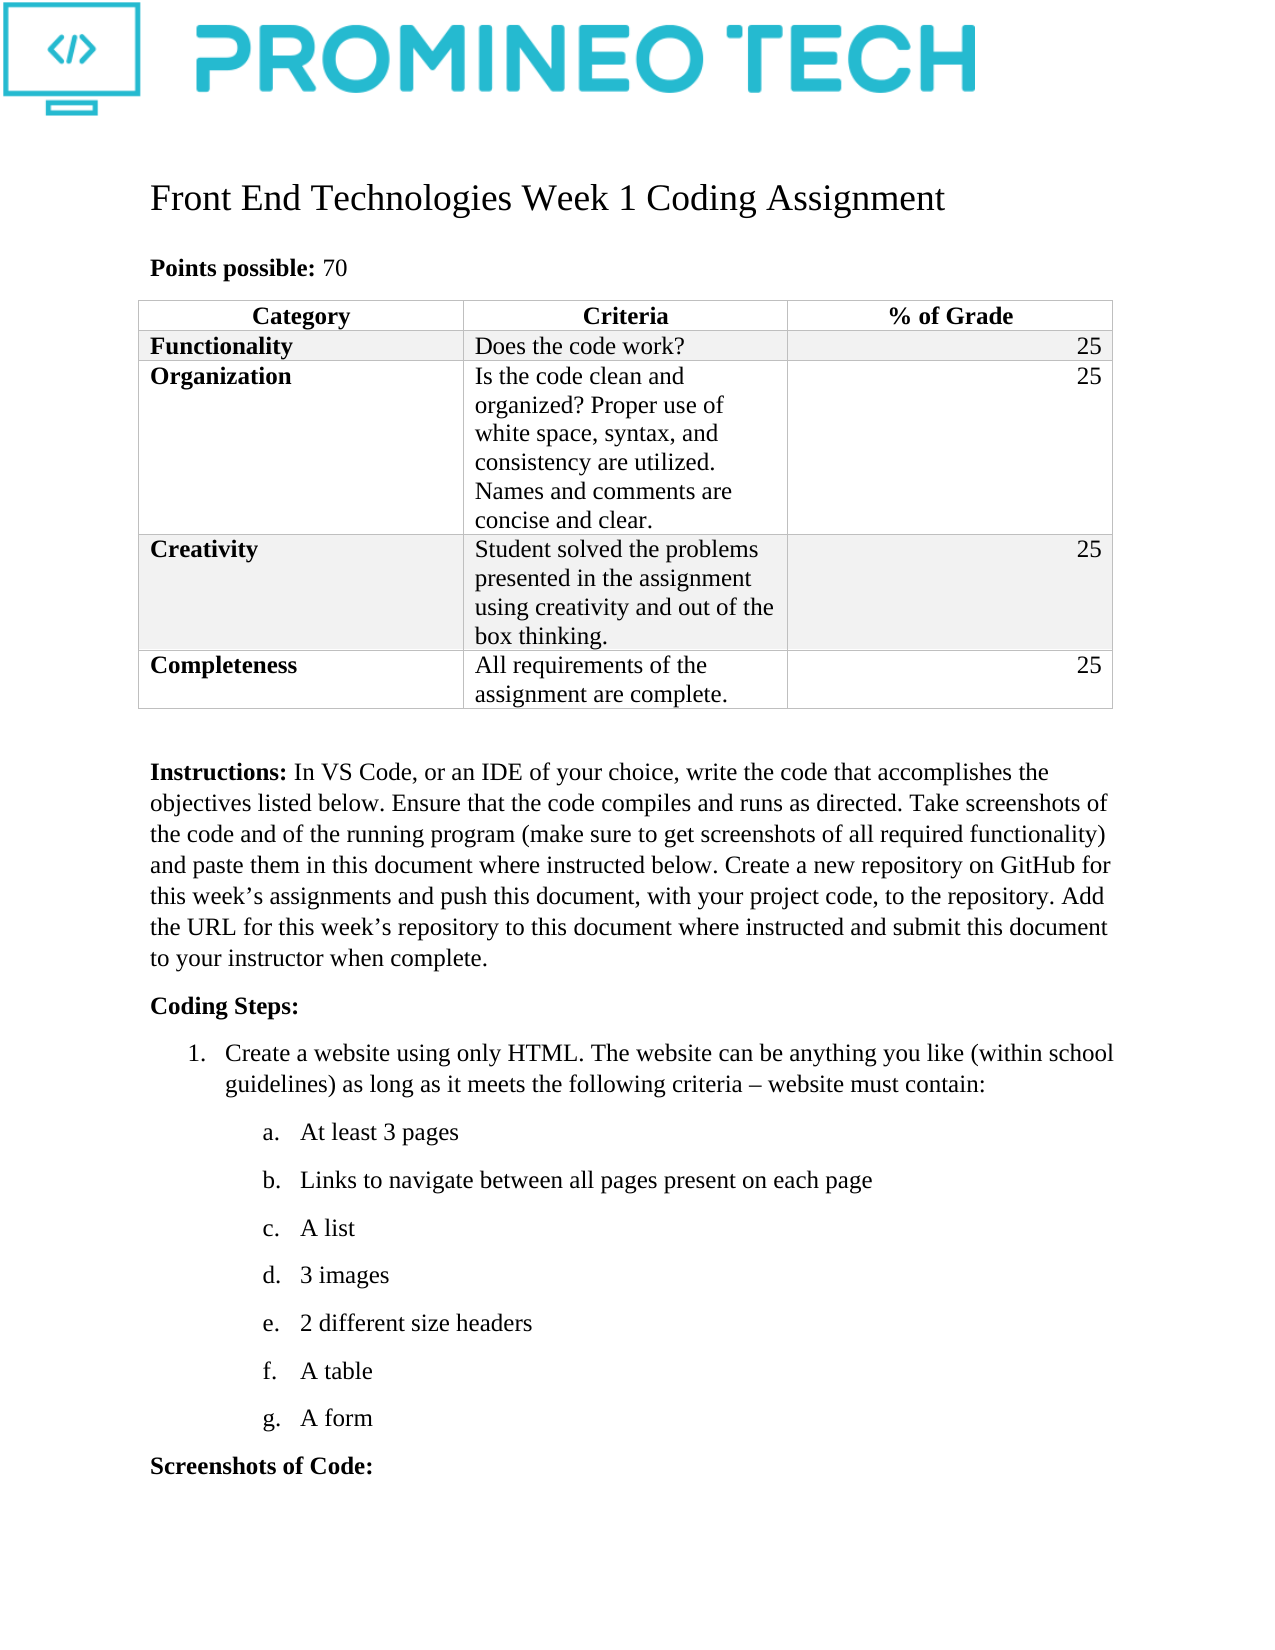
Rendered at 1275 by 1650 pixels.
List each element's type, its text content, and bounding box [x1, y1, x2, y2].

table_cell Is the code clean and organized? Proper use of white space, syntax, and consistency are utilized. Names and comments are concise and clear. [464, 361, 787, 533]
table_cell Does the code work? [464, 331, 787, 360]
table_cell Completeness [139, 651, 463, 708]
text Points possible: 70 [150, 222, 1125, 281]
text Instructions: In VS Code, or an IDE of your choice, write the code that accomplishes the objectives listed below. Ensure that the code compiles and runs as directed. Take screenshots of the code and of the running program (make sure to get screenshots of all required functionality) and paste them in this document where instructed below. Create a new repository on GitHub for this week’s assignments and push this document, with your project code, to the repository. Add the URL for this week’s repository to this document where instructed and submit this document to your instructor when complete. [150, 757, 1125, 972]
list A form [262, 1403, 1125, 1432]
list Create a website using only HTML. The website can be anything you like (within school guidelines) as long as it meets the following criteria – website must contain: [187, 1038, 1125, 1098]
table_cell Student solved the problems presented in the assignment using creativity and out of the box thinking. [464, 535, 787, 649]
table_header % of Grade [788, 301, 1112, 330]
table_cell 25 [788, 651, 1112, 708]
list Links to navigate between all pages present on each page [262, 1165, 1125, 1194]
list A list [262, 1213, 1125, 1241]
table_cell Creativity [139, 535, 463, 649]
table_cell Functionality [139, 331, 463, 360]
table_cell 25 [788, 535, 1112, 649]
table_header Category [139, 301, 463, 330]
table_cell 25 [788, 331, 1112, 360]
table_cell Organization [139, 361, 463, 533]
subtitle Front End Technologies Week 1 Coding Assignment [150, 175, 1125, 218]
list A table [262, 1356, 1125, 1384]
text Screenshots of Code: [150, 1451, 1125, 1480]
table_cell All requirements of the assignment are complete. [464, 651, 787, 708]
table_header Criteria [464, 301, 787, 330]
table_cell 25 [788, 361, 1112, 533]
picture [0, 0, 975, 119]
list 2 different size headers [262, 1308, 1125, 1337]
list At least 3 pages [262, 1117, 1125, 1146]
text Coding Steps: [150, 991, 1125, 1019]
list 3 images [262, 1260, 1125, 1289]
